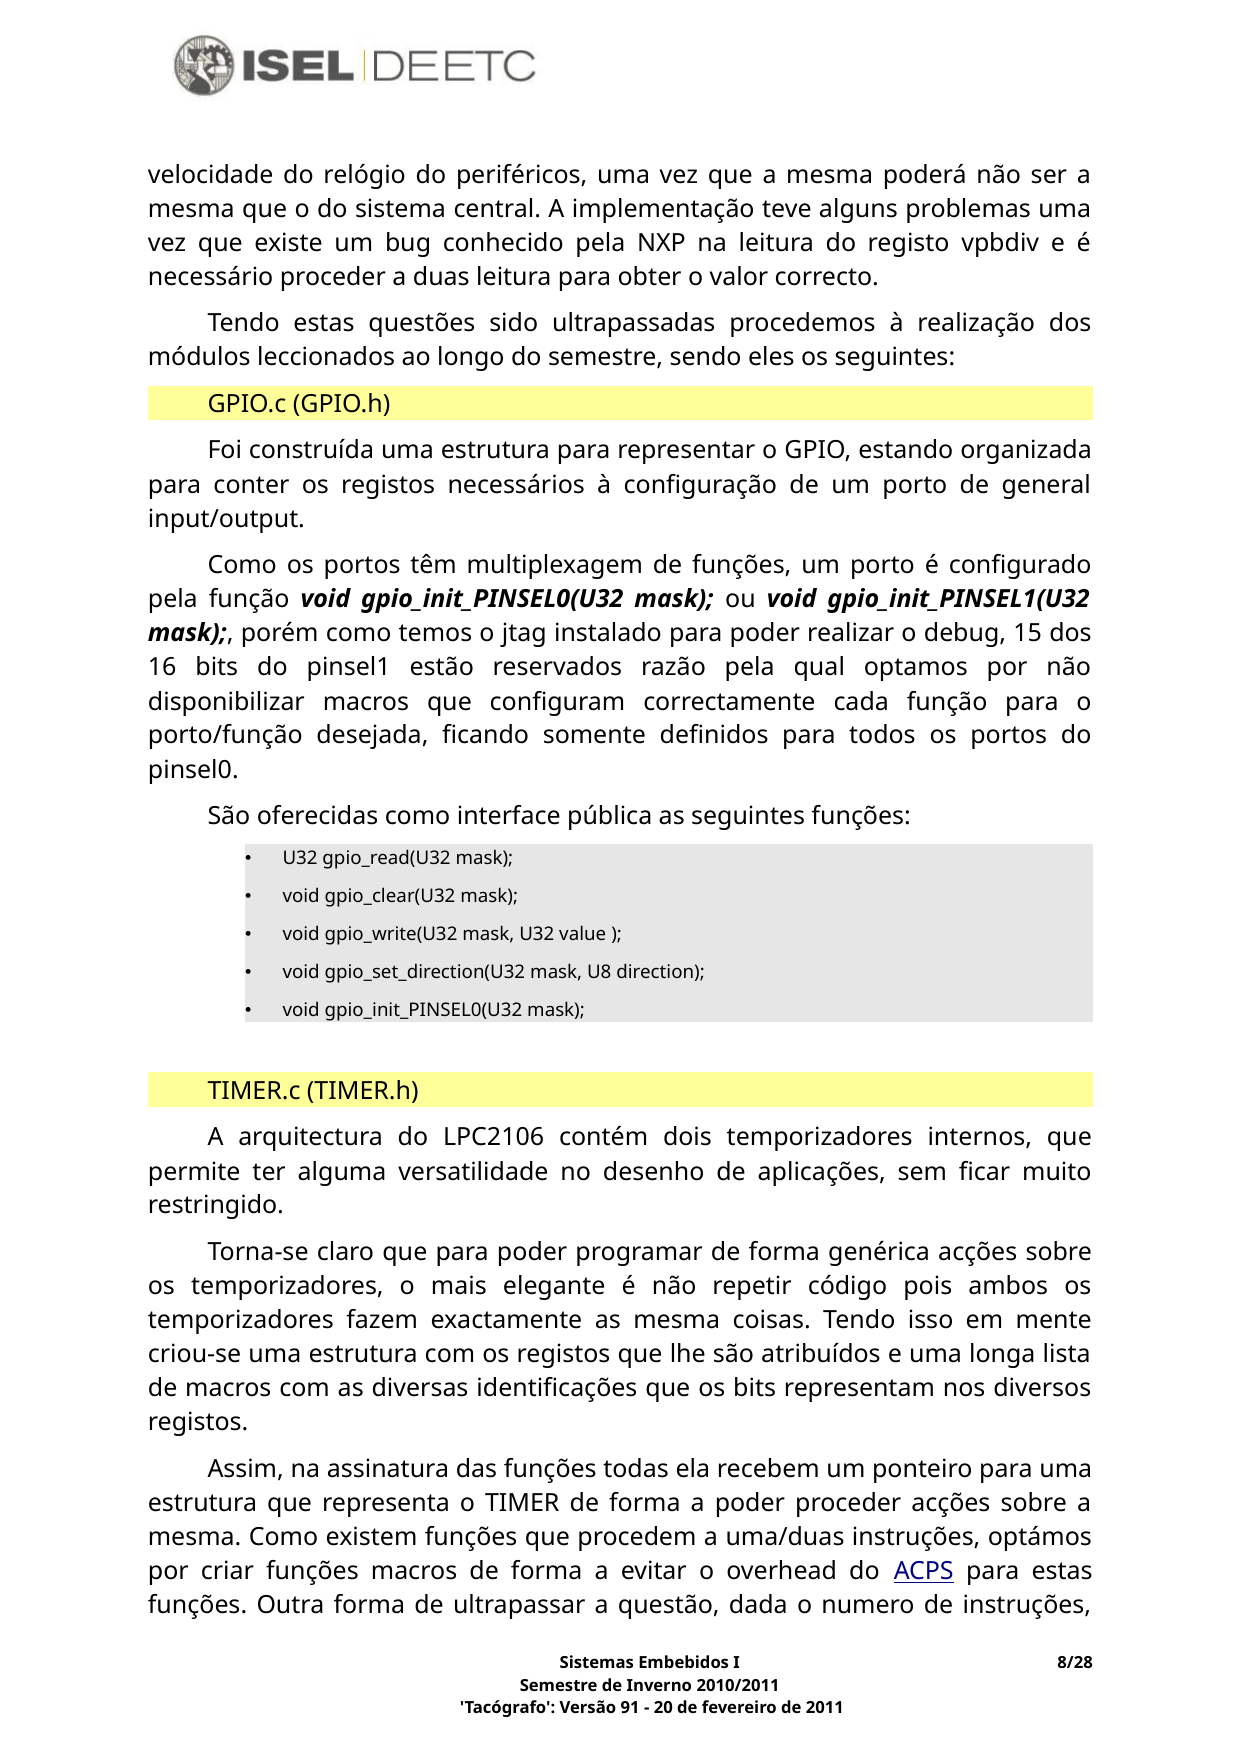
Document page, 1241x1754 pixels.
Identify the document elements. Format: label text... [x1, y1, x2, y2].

list void gpio_init_PINSEL0(U32 mask); [245, 996, 1093, 1022]
text GPIO.c (GPIO.h) [148, 386, 1093, 420]
text velocidade do relógio do periféricos, uma vez que a mesma poderá não ser a mesma que o do sistema central. A implementação teve alguns problemas uma vez que existe um bug conhecido pela NXP na leitura do registo vpbdiv e é necessário proceder a duas leitura para obter o valor correcto. [148, 156, 1093, 292]
text Assim, na assinatura das funções todas ela recebem um ponteiro para uma estrutura que representa o TIMER de forma a poder proceder acções sobre a mesma. Como existem funções que procedem a uma/duas instruções, optámos por criar funções macros de forma a evitar o overhead do ACPS para estas funções. Outra forma de ultrapassar a questão, dada o numero de instruções, [148, 1451, 1093, 1621]
text Foi construída uma estrutura para representar o GPIO, estando organizada para conter os registos necessários à configuração de um porto de general input/output. [148, 432, 1093, 534]
text São oferecidas como interface pública as seguintes funções: [148, 798, 1093, 832]
list void gpio_clear(U32 mask); [245, 882, 1093, 908]
text TIMER.c (TIMER.h) [148, 1072, 1093, 1107]
list void gpio_write(U32 mask, U32 value ); [245, 920, 1093, 946]
list U32 gpio_read(U32 mask); [245, 844, 1093, 870]
text A arquitectura do LPC2106 contém dois temporizadores internos, que permite ter alguma versatilidade no desenho de aplicações, sem ficar muito restringido. [148, 1119, 1093, 1221]
text Torna-se claro que para poder programar de forma genérica acções sobre os temporizadores, o mais elegante é não repetir código pois ambos os temporizadores fazem exactamente as mesma coisas. Tendo isso em mente criou-se uma estrutura com os registos que lhe são atribuídos e uma longa lista de macros com as diversas identificações que os bits representam nos diversos registos. [148, 1234, 1093, 1438]
picture [164, 20, 566, 121]
list void gpio_set_direction(U32 mask, U8 direction); [245, 958, 1093, 984]
text Como os portos têm multiplexagem de funções, um porto é configurado pela função void gpio_init_PINSEL0(U32 mask); ou void gpio_init_PINSEL1(U32 mask);, porém como temos o jtag instalado para poder realizar o debug, 15 dos 16 bits do pinsel1 estão reservados razão pela qual optamos por não disponibilizar macros que configuram correctamente cada função para o porto/função desejada, ficando somente definidos para todos os portos do pinsel0. [148, 547, 1093, 785]
text Tendo estas questões sido ultrapassadas procedemos à realização dos módulos leccionados ao longo do semestre, sendo eles os seguintes: [148, 305, 1093, 373]
